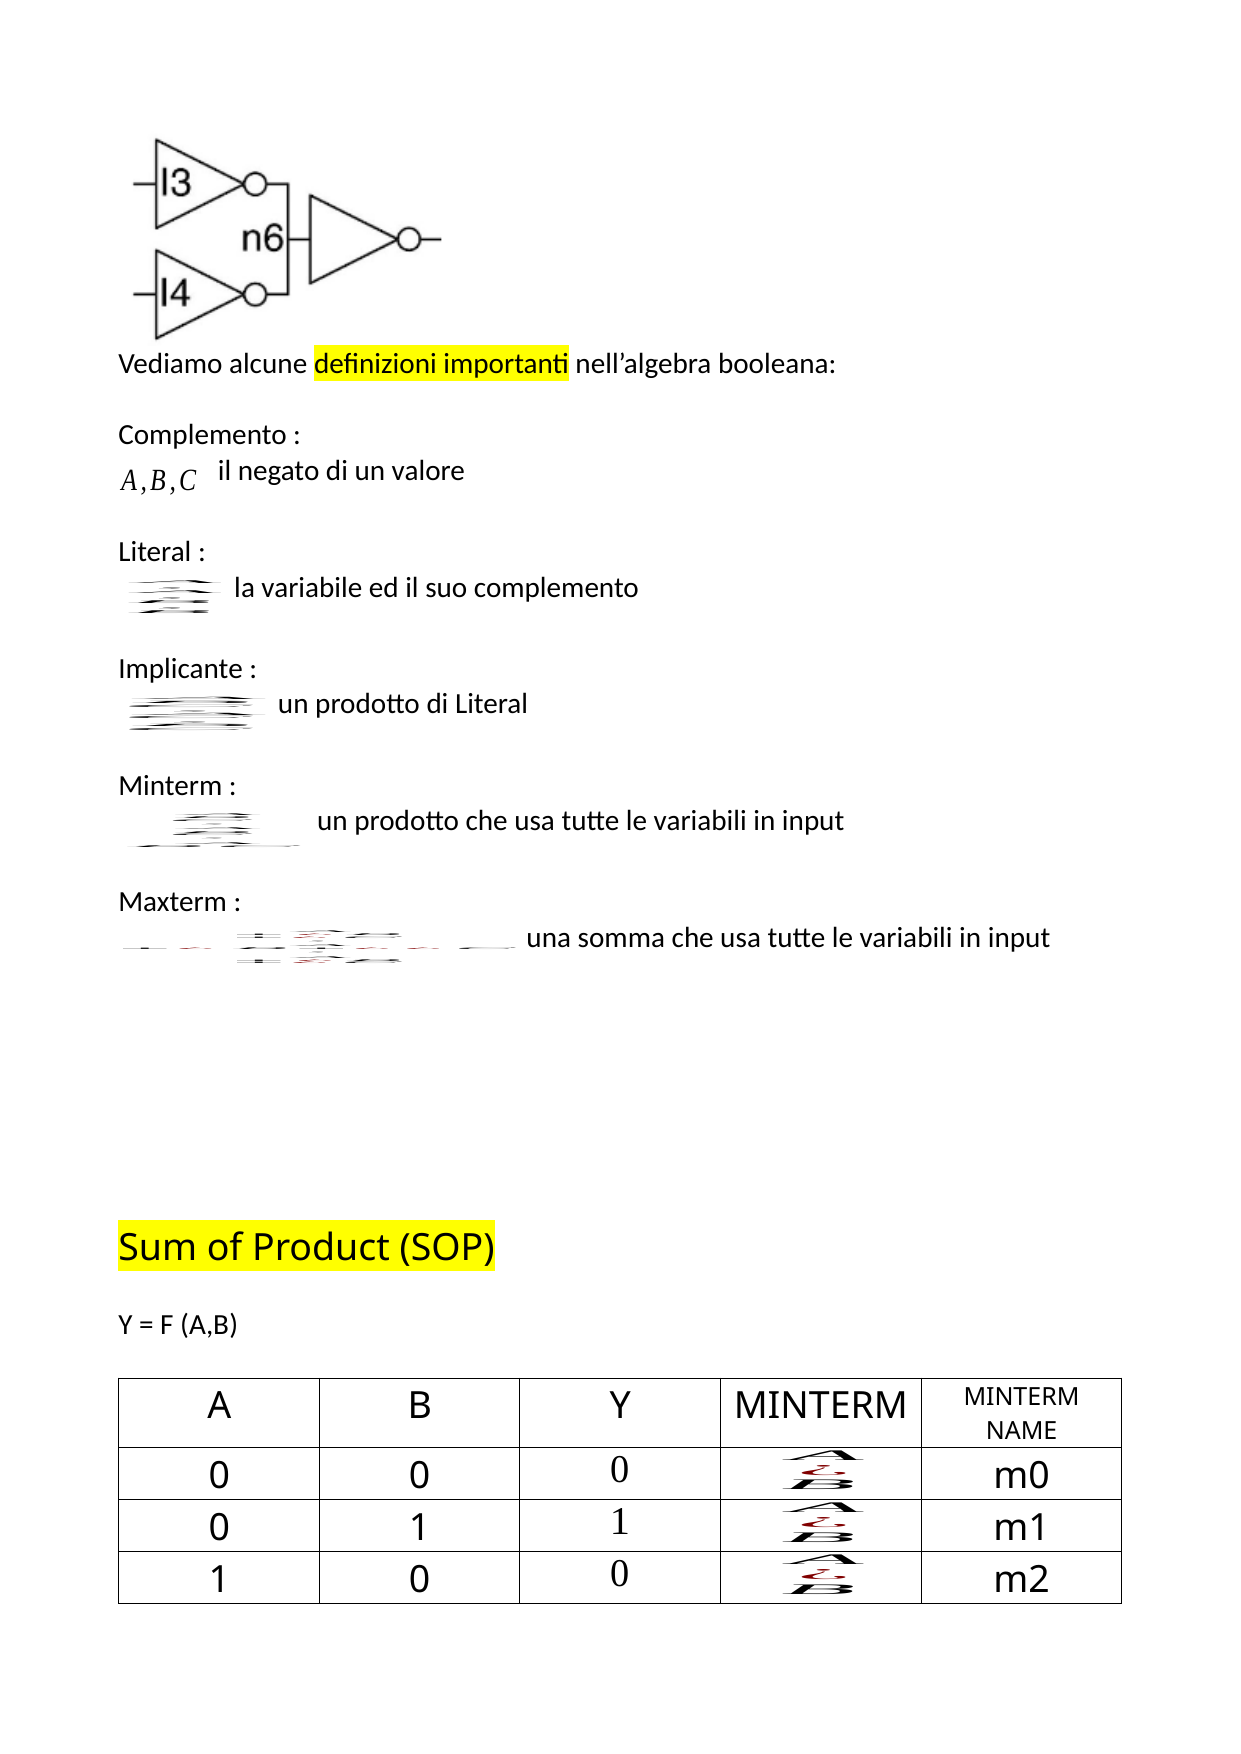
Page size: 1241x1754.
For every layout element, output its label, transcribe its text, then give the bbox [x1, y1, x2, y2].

table_header Y [520, 1379, 720, 1447]
text Maxterm : [118, 883, 1122, 919]
text Literal : [118, 533, 1122, 569]
table_cell m1 [922, 1500, 1121, 1551]
table_header MINTERM NAME [922, 1379, 1121, 1447]
text un prodotto di Literal [118, 686, 1122, 731]
table_cell 0 [320, 1552, 519, 1603]
text Minterm : [118, 767, 1122, 802]
text una somma che usa tutte le variabili in input [118, 919, 1122, 964]
text la variabile ed il suo complemento [118, 569, 1122, 614]
table_cell 0 [119, 1448, 319, 1499]
table_header MINTERM [721, 1379, 921, 1447]
text Complemento : [118, 416, 1122, 452]
table_cell 0 [119, 1500, 319, 1551]
text il negato di un valore [118, 452, 1122, 497]
table_cell 0 [320, 1448, 519, 1499]
table_cell [520, 1448, 720, 1499]
table_header B [320, 1379, 519, 1447]
table_cell 1 [119, 1552, 319, 1603]
text Y = F (A,B) [118, 1306, 1122, 1342]
table_cell [520, 1552, 720, 1603]
table_cell [520, 1500, 720, 1551]
text Implicante : [118, 650, 1122, 686]
table_header A [119, 1379, 319, 1447]
table_cell [721, 1552, 921, 1603]
text Sum of Product (SOP) [118, 1220, 1122, 1271]
table_cell m0 [922, 1448, 1121, 1499]
table_cell [721, 1448, 921, 1499]
table_cell 1 [320, 1500, 519, 1551]
text Vediamo alcune definizioni importanti nell’algebra booleana: [118, 345, 1122, 381]
text un prodotto che usa tutte le variabili in input [118, 802, 1122, 848]
table_cell m2 [922, 1552, 1121, 1603]
table_cell [721, 1500, 921, 1551]
